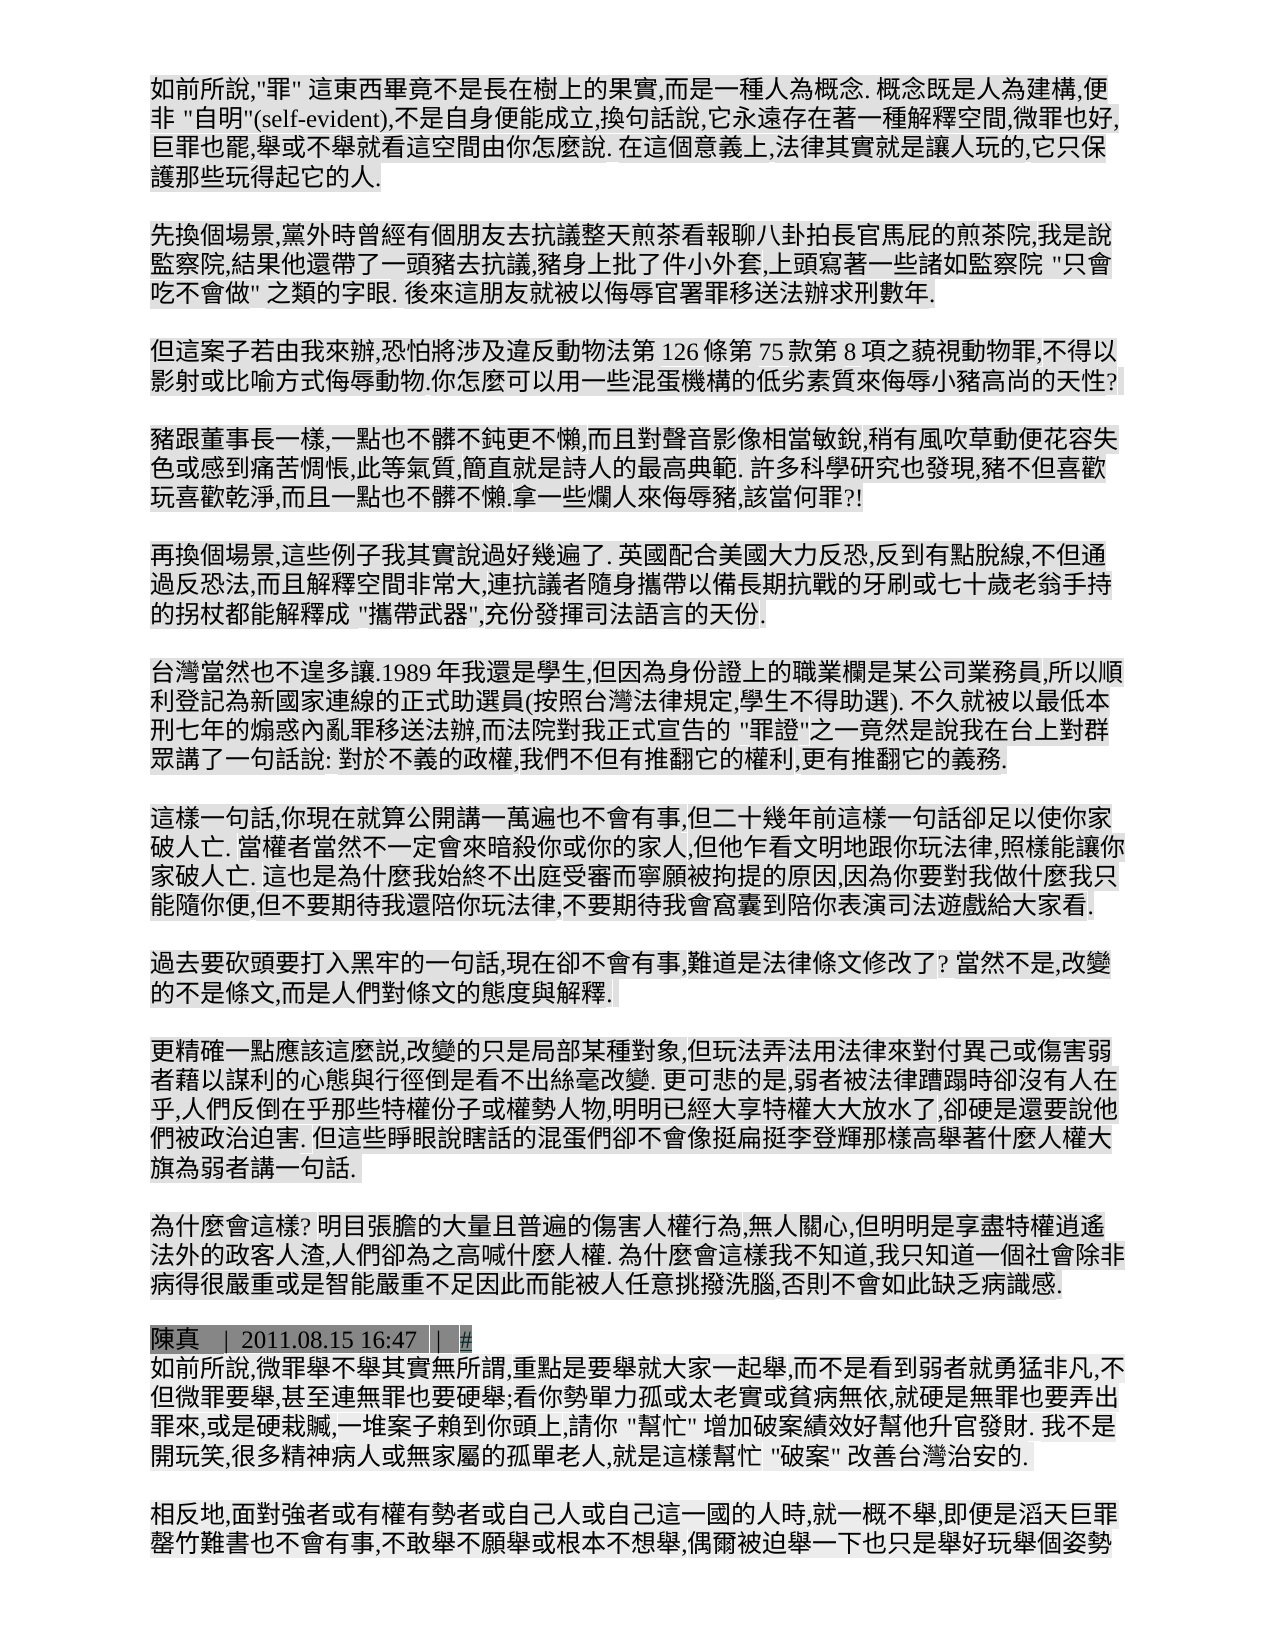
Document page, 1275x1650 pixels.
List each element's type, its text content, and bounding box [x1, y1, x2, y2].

text 如前所說,"罪" 這東西畢竟不是長在樹上的果實,而是一種人為概念. 概念既是人為建構,便非 "自明"(self-evident),不是自身便能成立,換句話說,它永遠存在著一種解釋空間,微罪也好,巨罪也罷,舉或不舉就看這空間由你怎麼說. 在這個意義上,法律其實就是讓人玩的,它只保護那些玩得起它的人. 先換個場景,黨外時曾經有個朋友去抗議整天煎茶看報聊八卦拍長官馬屁的煎茶院,我是說監察院,結果他還帶了一頭豬去抗議,豬身上批了件小外套,上頭寫著一些諸如監察院 "只會吃不會做" 之類的字眼. 後來這朋友就被以侮辱官署罪移送法辦求刑數年. 但這案子若由我來辦,恐怕將涉及違反動物法第126條第75款第8項之藐視動物罪,不得以影射或比喻方式侮辱動物.你怎麼可以用一些混蛋機構的低劣素質來侮辱小豬高尚的天性? 豬跟董事長一樣,一點也不髒不鈍更不懶,而且對聲音影像相當敏銳,稍有風吹草動便花容失色或感到痛苦惆悵,此等氣質,簡直就是詩人的最高典範. 許多科學研究也發現,豬不但喜歡玩喜歡乾淨,而且一點也不髒不懶.拿一些爛人來侮辱豬,該當何罪?! 再換個場景,這些例子我其實說過好幾遍了. 英國配合美國大力反恐,反到有點脫線,不但通過反恐法,而且解釋空間非常大,連抗議者隨身攜帶以備長期抗戰的牙刷或七十歲老翁手持的拐杖都能解釋成 "攜帶武器",充份發揮司法語言的天份. 台灣當然也不遑多讓.1989年我還是學生,但因為身份證上的職業欄是某公司業務員,所以順利登記為新國家連線的正式助選員(按照台灣法律規定,學生不得助選). 不久就被以最低本刑七年的煽惑內亂罪移送法辦,而法院對我正式宣告的 "罪證"之一竟然是說我在台上對群眾講了一句話說: 對於不義的政權,我們不但有推翻它的權利,更有推翻它的義務. 這樣一句話,你現在就算公開講一萬遍也不會有事,但二十幾年前這樣一句話卻足以使你家破人亡. 當權者當然不一定會來暗殺你或你的家人,但他乍看文明地跟你玩法律,照樣能讓你家破人亡. 這也是為什麼我始終不出庭受審而寧願被拘提的原因,因為你要對我做什麼我只能隨你便,但不要期待我還陪你玩法律,不要期待我會窩囊到陪你表演司法遊戲給大家看. 過去要砍頭要打入黑牢的一句話,現在卻不會有事,難道是法律條文修改了? 當然不是,改變的不是條文,而是人們對條文的態度與解釋. 更精確一點應該這麼説,改變的只是局部某種對象,但玩法弄法用法律來對付異己或傷害弱者藉以謀利的心態與行徑倒是看不出絲毫改變. 更可悲的是,弱者被法律蹧蹋時卻沒有人在乎,人們反倒在乎那些特權份子或權勢人物,明明已經大享特權大大放水了,卻硬是還要說他們被政治迫害. 但這些睜眼說瞎話的混蛋們卻不會像挺扁挺李登輝那樣高舉著什麼人權大旗為弱者講一句話. 為什麼會這樣? 明目張膽的大量且普遍的傷害人權行為,無人關心,但明明是享盡特權逍遙法外的政客人渣,人們卻為之高喊什麼人權. 為什麼會這樣我不知道,我只知道一個社會除非病得很嚴重或是智能嚴重不足因此而能被人任意挑撥洗腦,否則不會如此缺乏病識感. [150, 75, 1125, 1300]
text 如前所說,微罪舉不舉其實無所謂,重點是要舉就大家一起舉,而不是看到弱者就勇猛非凡,不但微罪要舉,甚至連無罪也要硬舉;看你勢單力孤或太老實或貧病無依,就硬是無罪也要弄出罪來,或是硬栽贓,一堆案子賴到你頭上,請你 "幫忙" 增加破案績效好幫他升官發財. 我不是開玩笑,很多精神病人或無家屬的孤單老人,就是這樣幫忙 "破案" 改善台灣治安的. 相反地,面對強者或有權有勢者或自己人或自己這一國的人時,就一概不舉,即便是滔天巨罪罄竹難書也不會有事,不敢舉不願舉或根本不想舉,偶爾被迫舉一下也只是舉好玩舉個姿勢 [150, 1354, 1125, 1558]
text 陳真 | 2011.08.15 16:47 | # [150, 1325, 1125, 1354]
